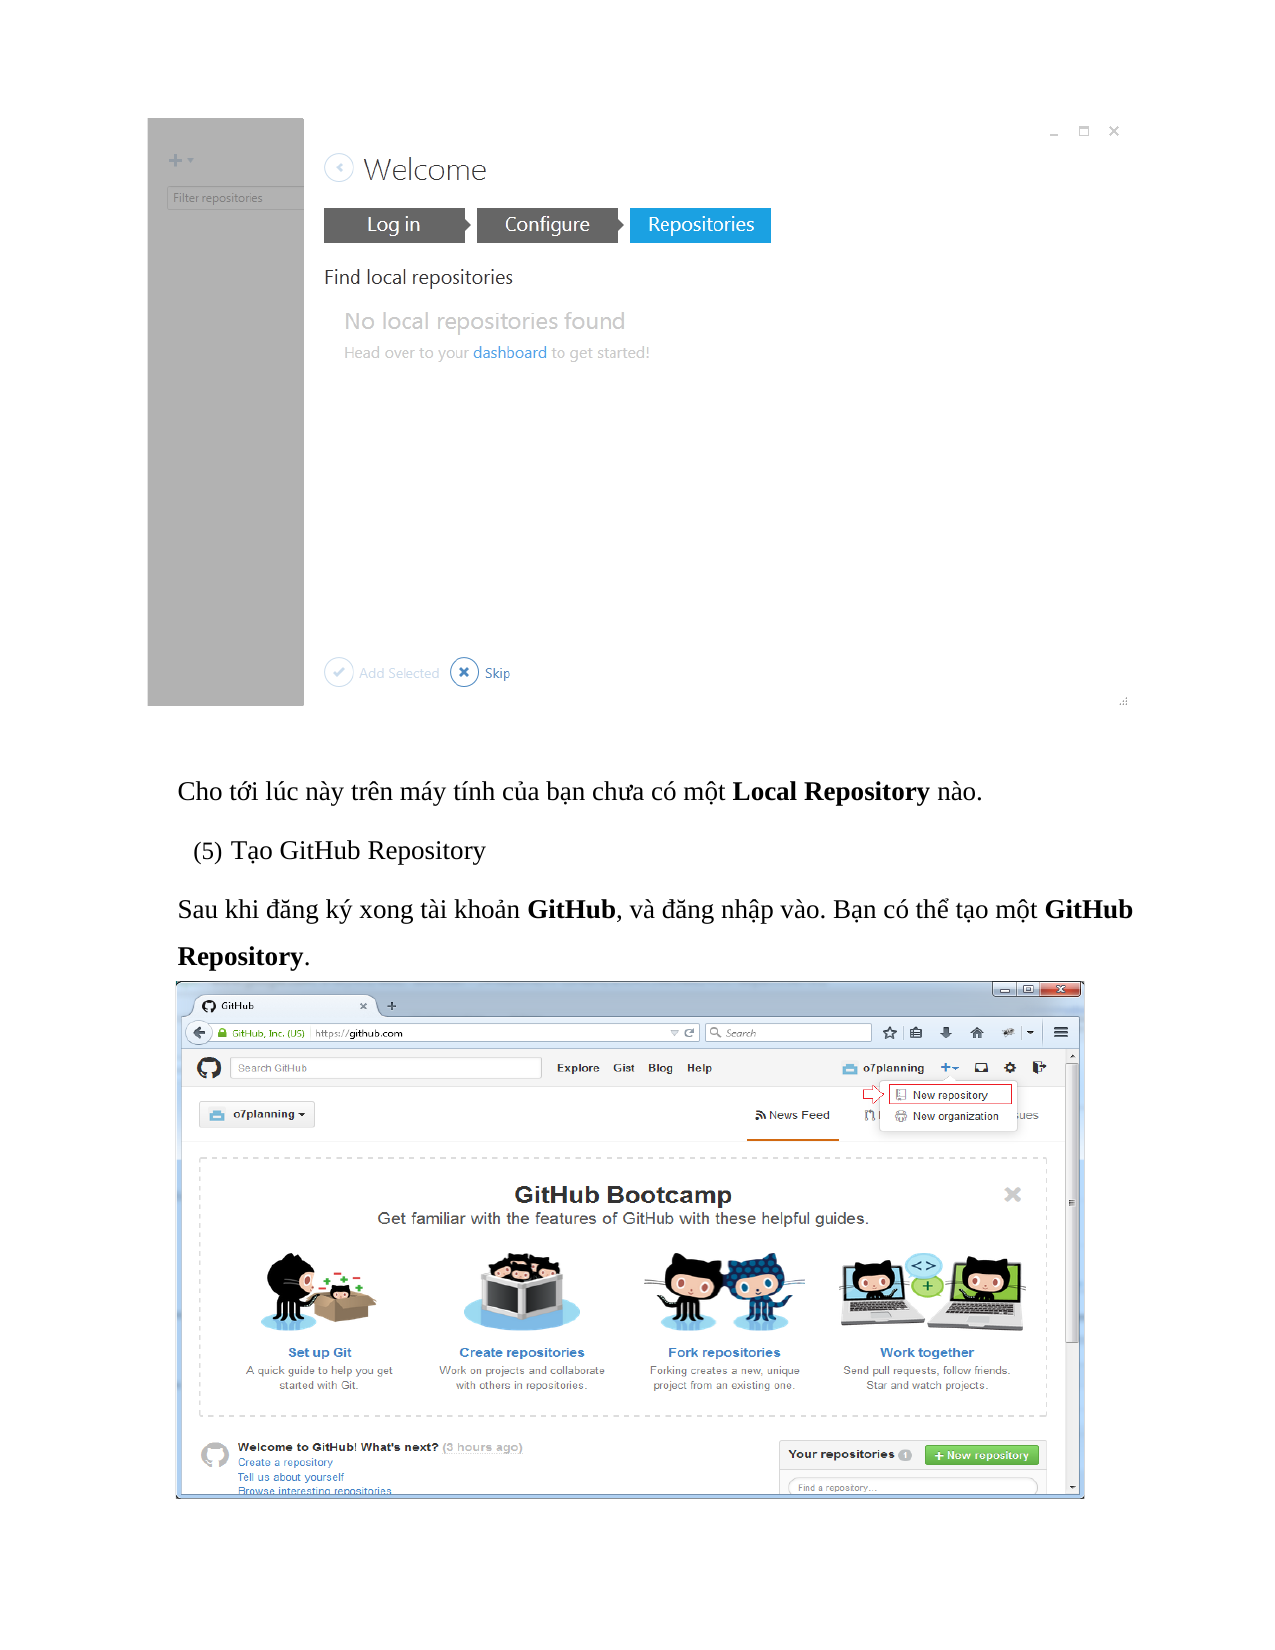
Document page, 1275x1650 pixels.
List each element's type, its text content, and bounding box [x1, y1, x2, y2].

list Sau khi đăng ký xong tài khoản GitHub, và đăng nhập vào. Bạn có thể tạo một GitHub Repository. [177, 893, 1157, 971]
picture [175, 981, 1085, 1499]
picture [147, 118, 1128, 706]
subtitle Tạo GitHub Repository [193, 834, 1157, 865]
list Cho tới lúc này trên máy tính của bạn chưa có một Local Repository nào. [177, 776, 1157, 807]
